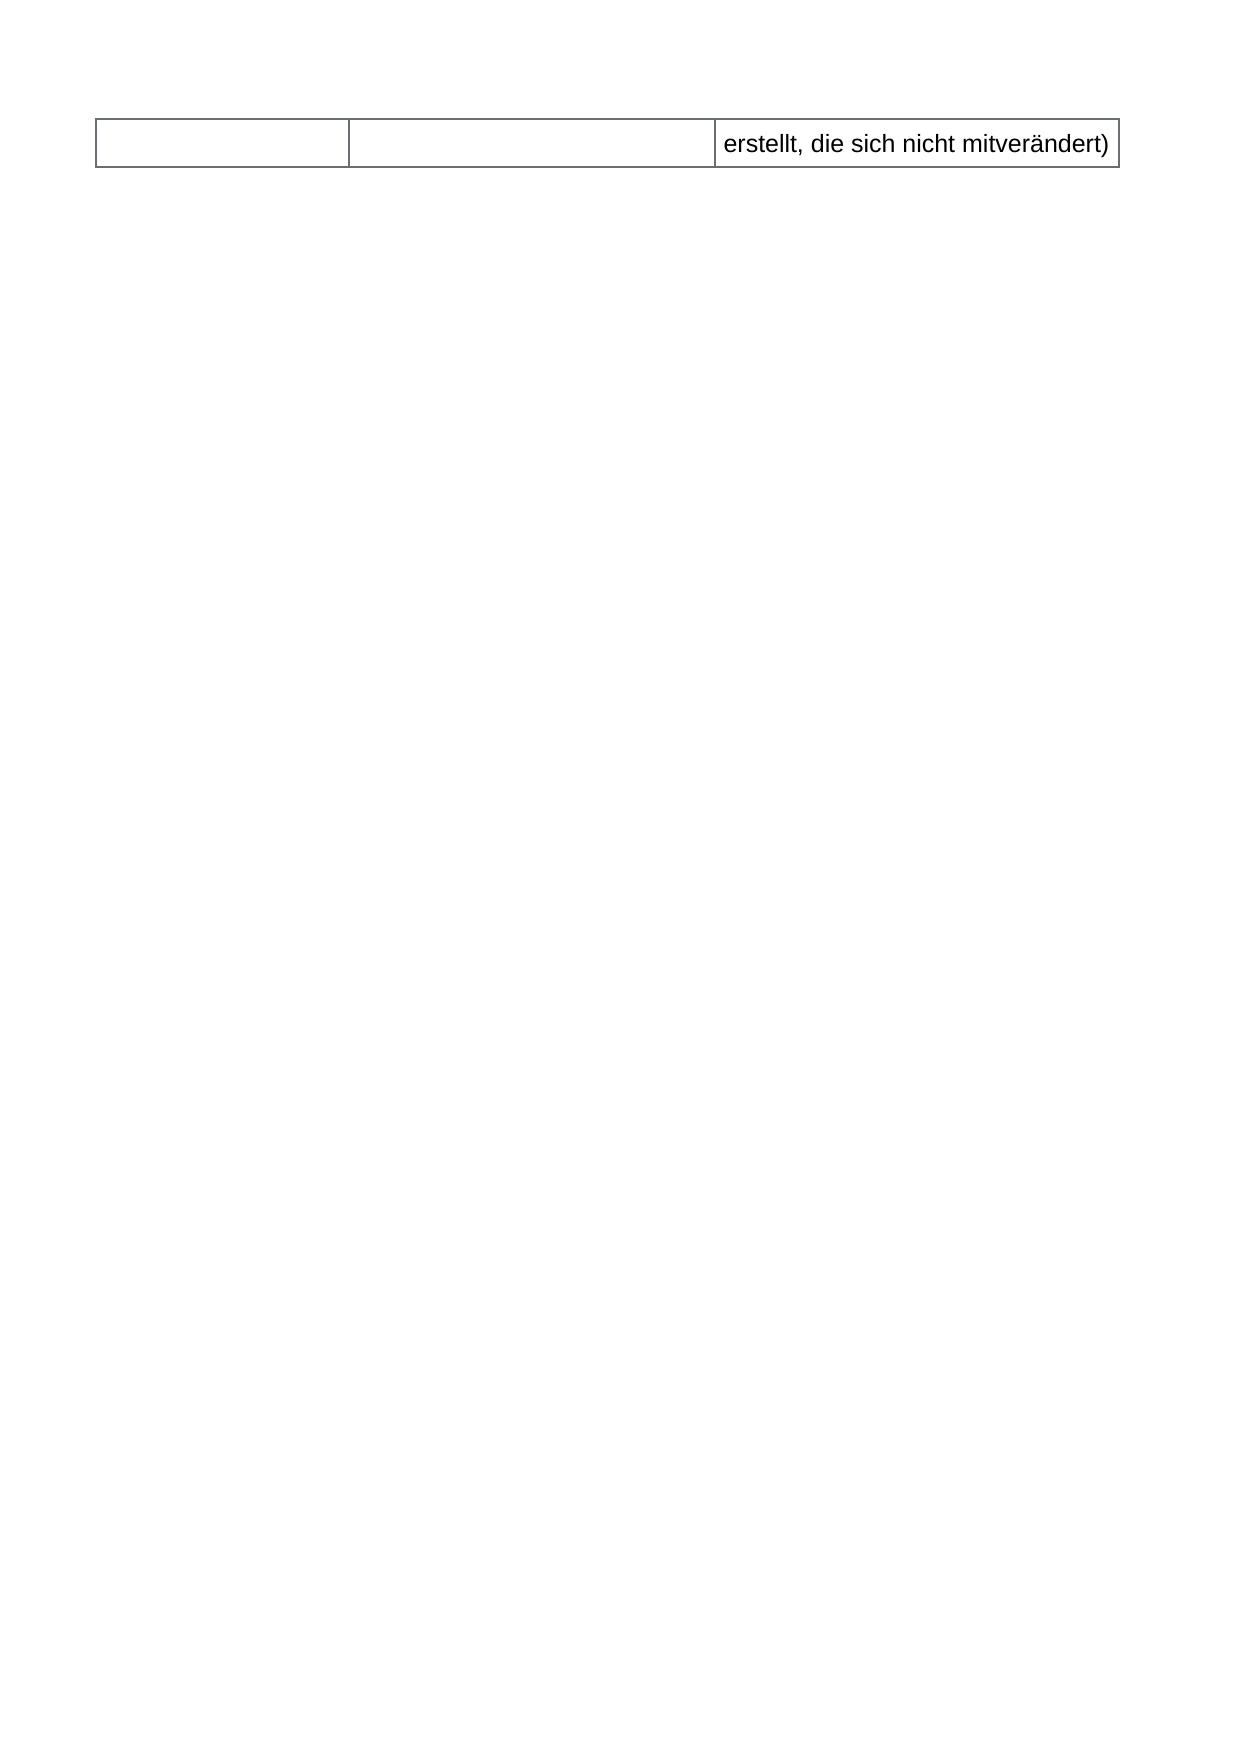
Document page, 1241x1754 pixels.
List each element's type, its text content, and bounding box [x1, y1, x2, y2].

table_cell [350, 120, 714, 166]
table_cell erstellt, die sich nicht mitverändert) [716, 120, 1118, 166]
table_cell [97, 120, 348, 166]
